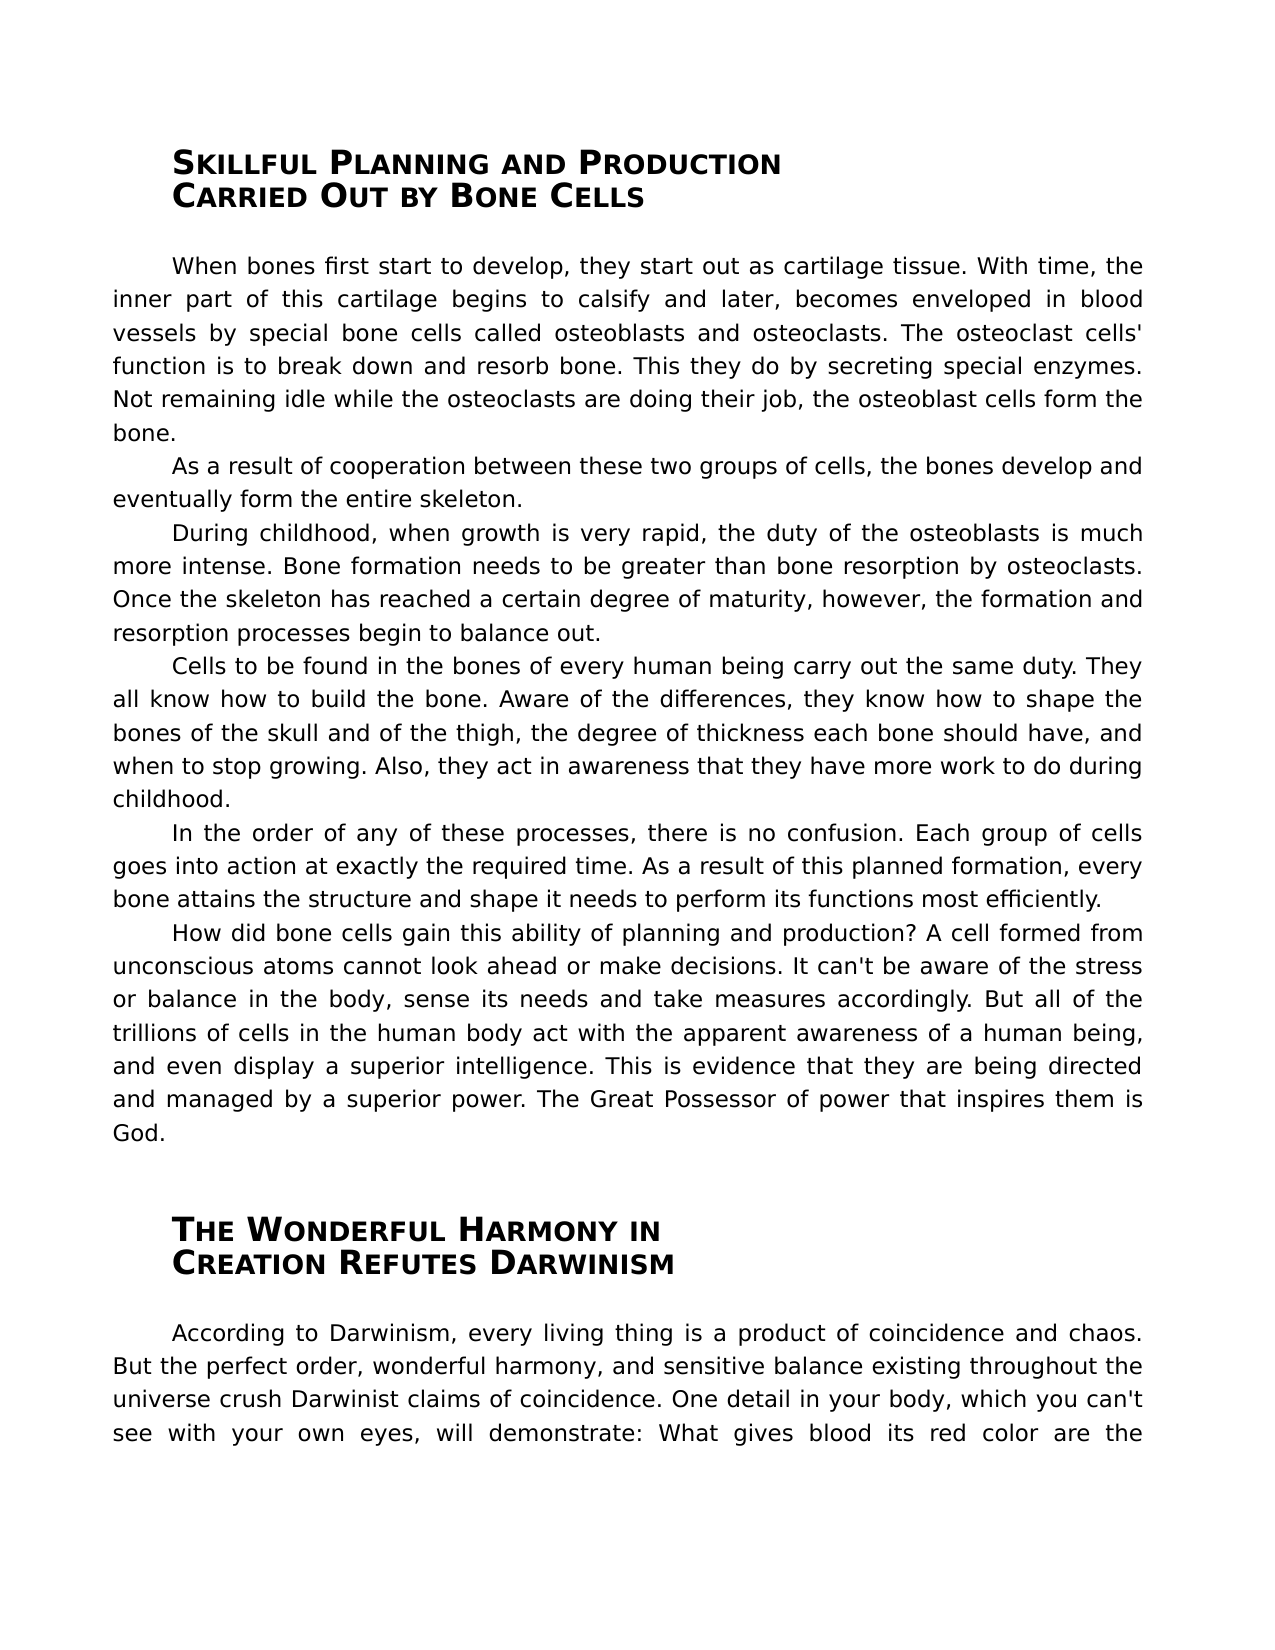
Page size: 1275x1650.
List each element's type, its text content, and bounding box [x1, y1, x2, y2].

text In the order of any of these processes, there is no confusion. Each group of cells goes into action at exactly the required time. As a result of this planned formation, every bone attains the structure and shape it needs to perform its functions most efficiently. [112, 814, 1145, 914]
text The Wonderful Harmony in [112, 1214, 1145, 1248]
text Skillful Planning and Production [112, 148, 1145, 181]
text Creation Refutes Darwinism [112, 1248, 1145, 1281]
text As a result of cooperation between these two groups of cells, the bones develop and eventually form the entire skeleton. [112, 448, 1145, 514]
text According to Darwinism, every living thing is a product of coincidence and chaos. But the perfect order, wonderful harmony, and sensitive balance existing throughout the universe crush Darwinist claims of coincidence. One detail in your body, which you can't see with your own eyes, will demonstrate: What gives blood its red color are the [112, 1314, 1145, 1448]
text Cells to be found in the bones of every human being carry out the same duty. They all know how to build the bone. Aware of the differences, they know how to shape the bones of the skull and of the thigh, the degree of thickness each bone should have, and when to stop growing. Also, they act in awareness that they have more work to do during childhood. [112, 648, 1145, 814]
text Carried Out by Bone Cells [112, 181, 1145, 214]
text During childhood, when growth is very rapid, the duty of the osteoblasts is much more intense. Bone formation needs to be greater than bone resorption by osteoclasts. Once the skeleton has reached a certain degree of maturity, however, the formation and resorption processes begin to balance out. [112, 514, 1145, 648]
text How did bone cells gain this ability of planning and production? A cell formed from unconscious atoms cannot look ahead or make decisions. It can't be aware of the stress or balance in the body, sense its needs and take measures accordingly. But all of the trillions of cells in the human body act with the apparent awareness of a human being, and even display a superior intelligence. This is evidence that they are being directed and managed by a superior power. The Great Possessor of power that inspires them is God. [112, 914, 1145, 1148]
text When bones first start to develop, they start out as cartilage tissue. With time, the inner part of this cartilage begins to calsify and later, becomes enveloped in blood vessels by special bone cells called osteoblasts and osteoclasts. The osteoclast cells' function is to break down and resorb bone. This they do by secreting special enzymes. Not remaining idle while the osteoclasts are doing their job, the osteoblast cells form the bone. [112, 248, 1145, 448]
